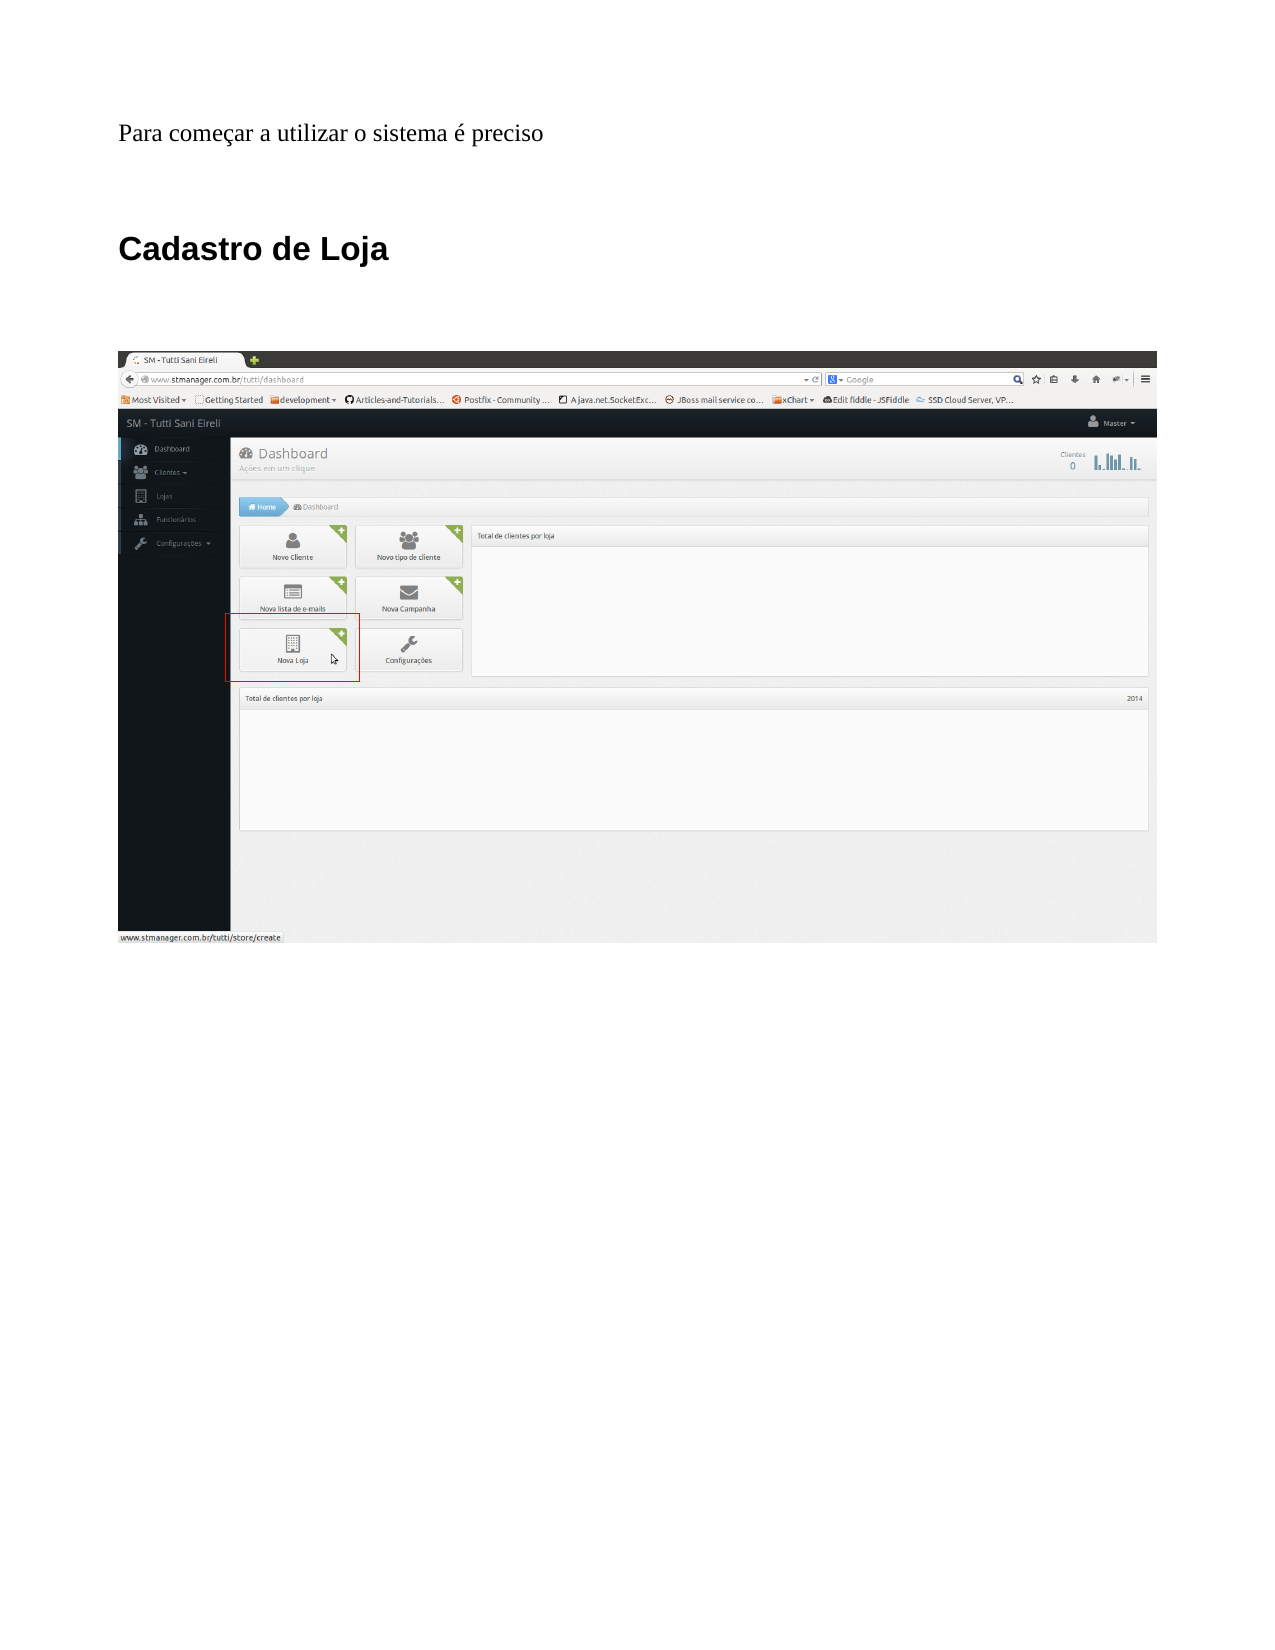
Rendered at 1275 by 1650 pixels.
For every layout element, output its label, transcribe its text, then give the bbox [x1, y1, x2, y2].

text Para começar a utilizar o sistema é preciso [118, 118, 1157, 147]
subtitle Cadastro de Loja [118, 229, 1157, 268]
picture [118, 351, 1157, 943]
